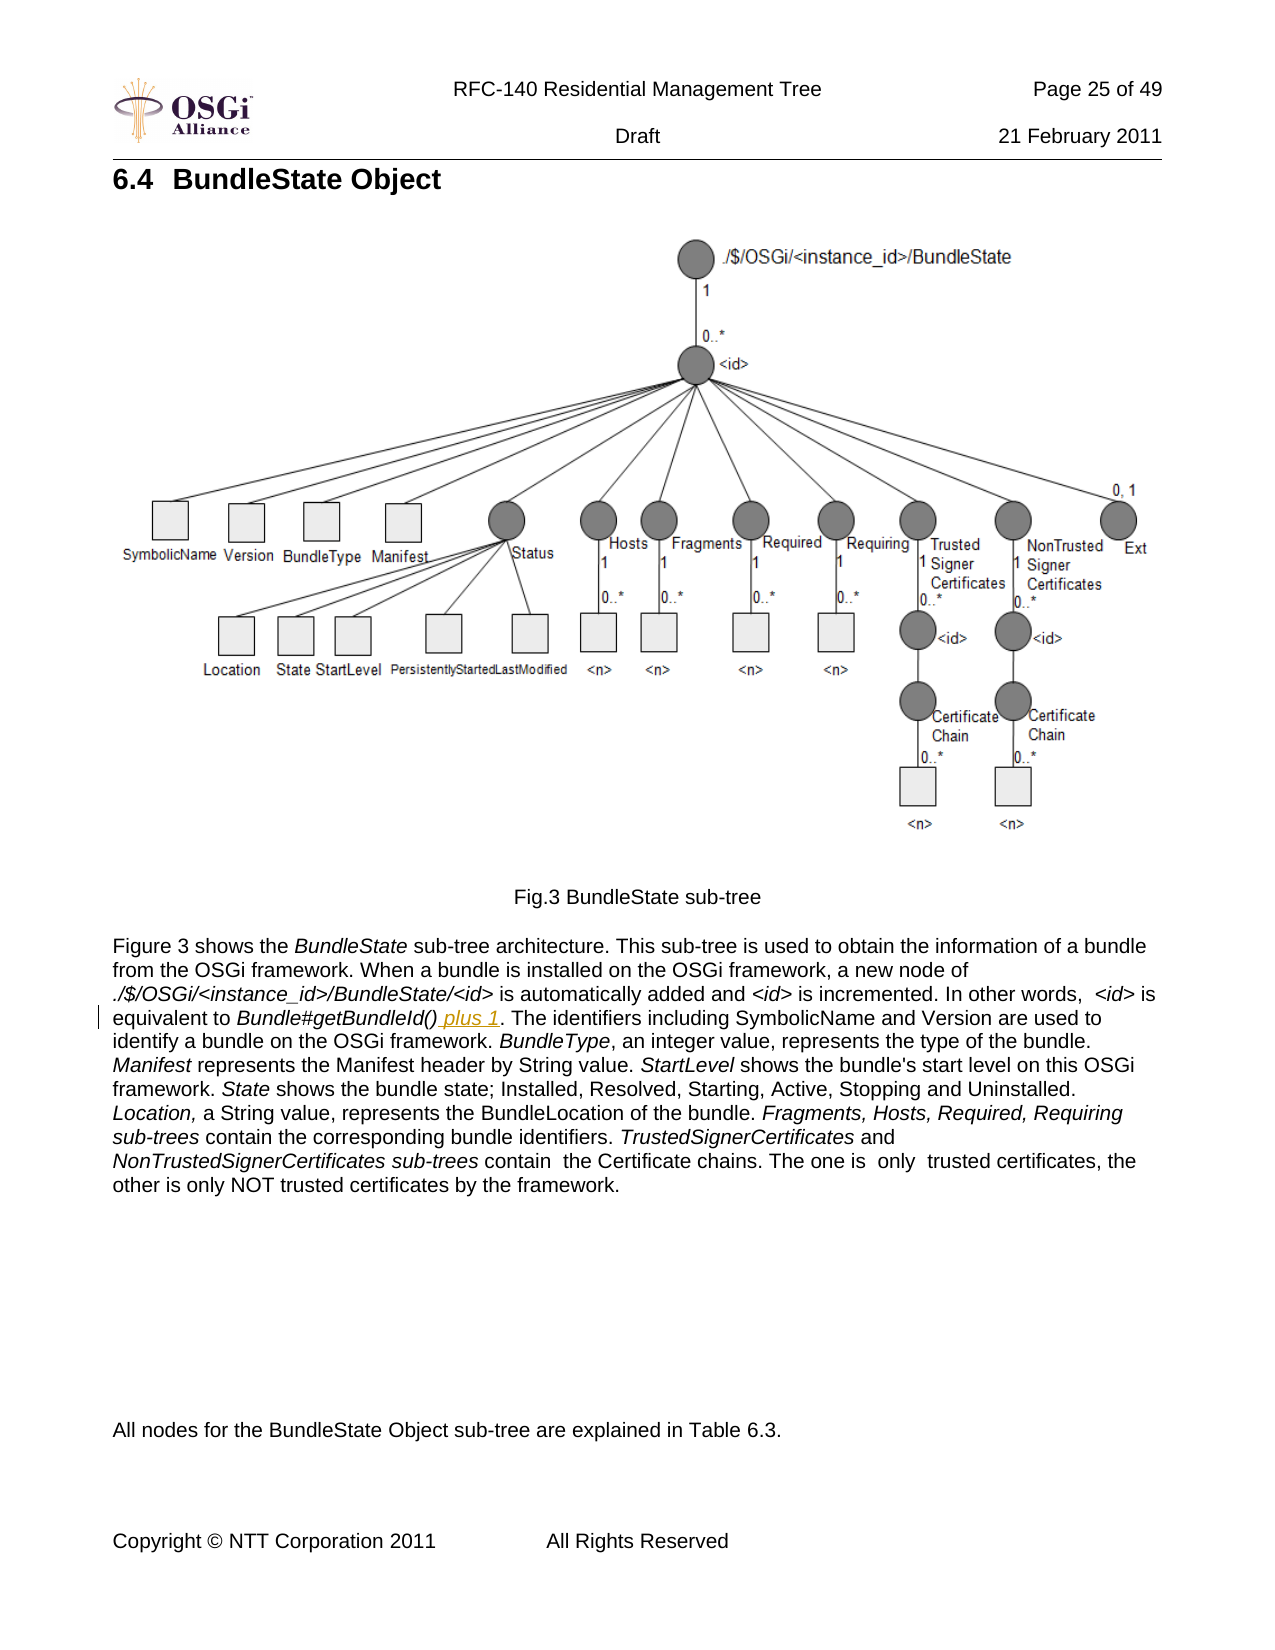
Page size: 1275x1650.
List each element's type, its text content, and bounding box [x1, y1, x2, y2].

subtitle BundleState Object [112, 160, 1162, 196]
picture [114, 78, 254, 143]
text All nodes for the BundleState Object sub-tree are explained in Table 6.3. [112, 1418, 1162, 1442]
text Fig.3 BundleState sub-tree [112, 884, 1162, 908]
text Figure 3 shows the BundleState sub-tree architecture. This sub-tree is used to obtain the information of a bundle from the OSGi framework. When a bundle is installed on the OSGi framework, a new node of ./$/OSGi/<instance_id>/BundleState/<id> is automatically added and <id> is incremented. In other words, <id> is equivalent to Bundle#getBundleId() plus 1. The identifiers including SymbolicName and Version are used to identify a bundle on the OSGi framework. BundleType, an integer value, represents the type of the bundle. Manifest represents the Manifest header by String value. StartLevel shows the bundle's start level on this OSGi framework. State shows the bundle state; Installed, Resolved, Starting, Active, Stopping and Uninstalled. Location, a String value, represents the BundleLocation of the bundle. Fragments, Hosts, Required, Requiring sub-trees contain the corresponding bundle identifiers. TrustedSignerCertificates and NonTrustedSignerCertificates sub-trees contain the Certificate chains. The one is only trusted certificates, the other is only NOT trusted certificates by the framework. [112, 933, 1162, 1197]
picture [115, 236, 1155, 839]
